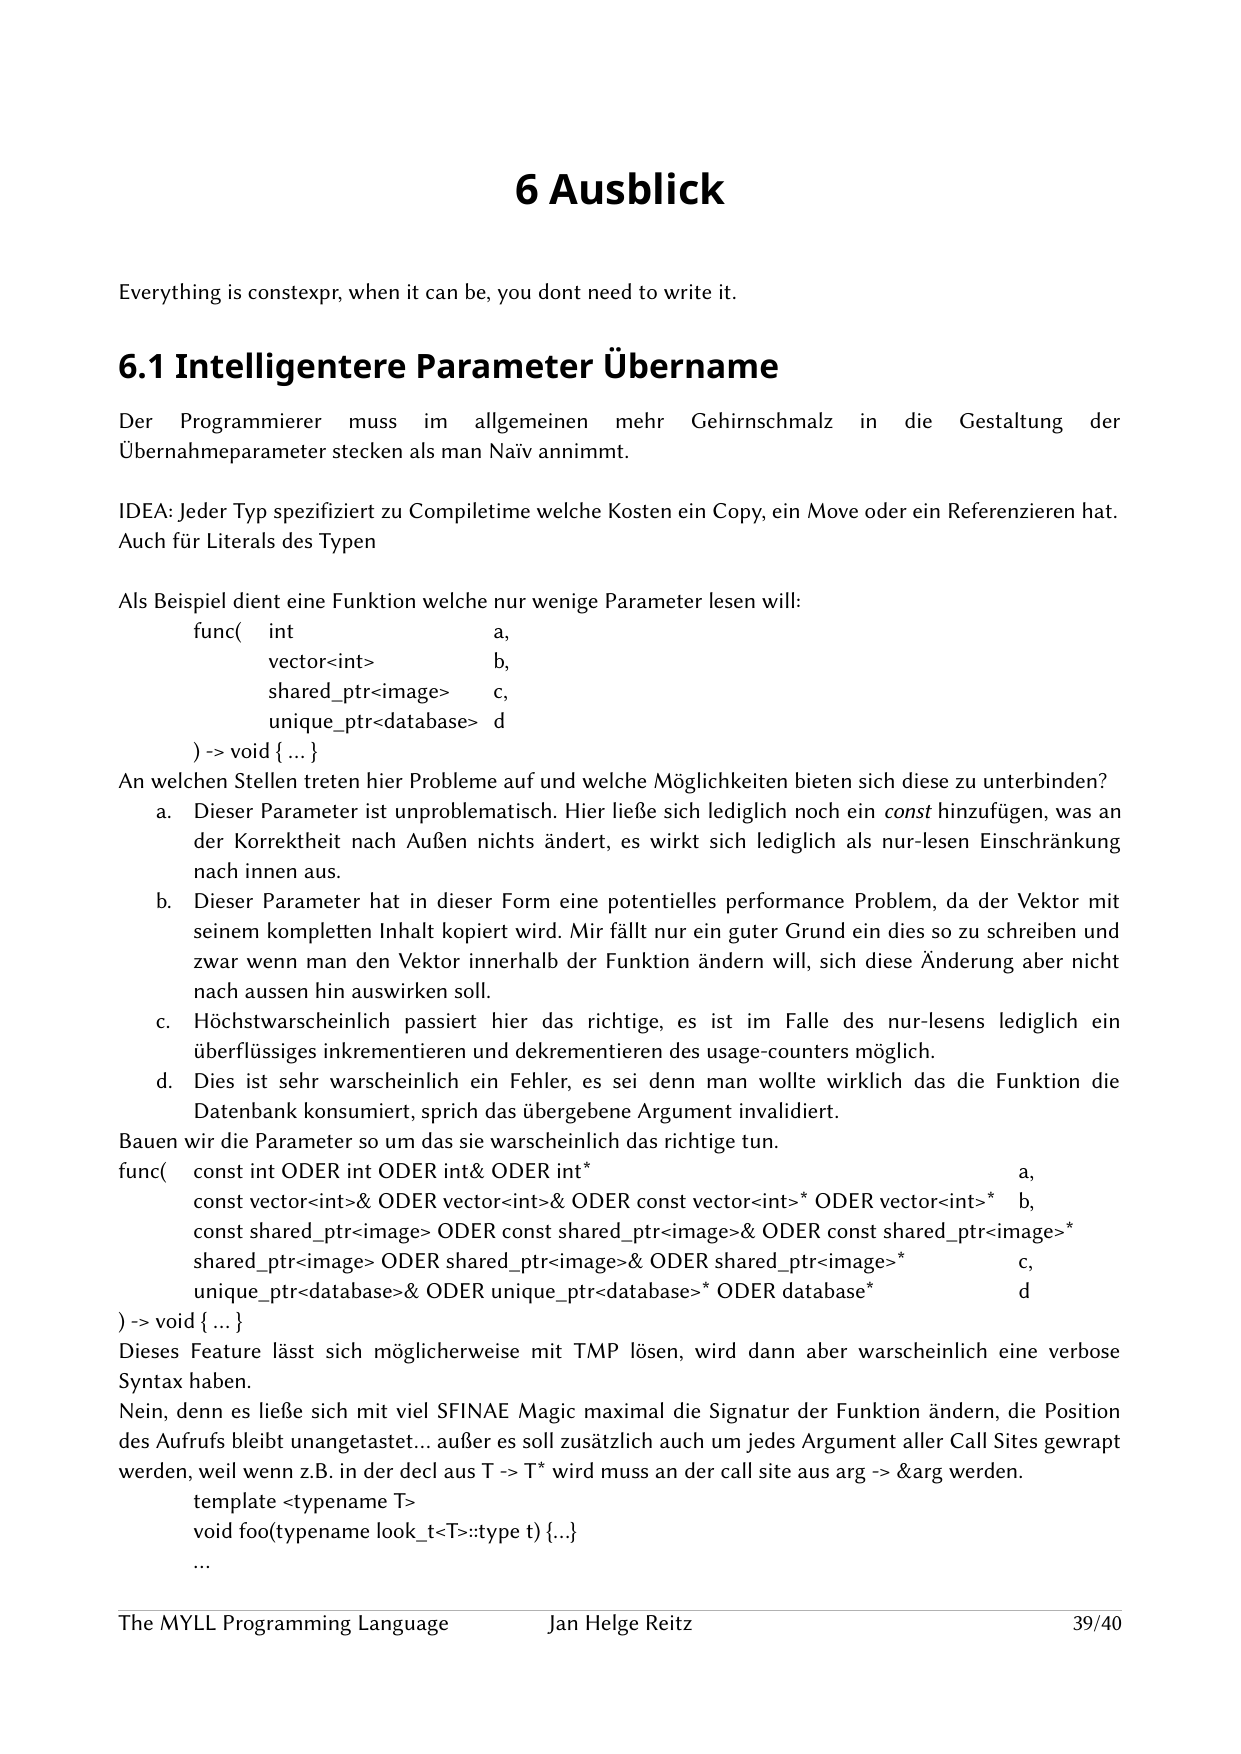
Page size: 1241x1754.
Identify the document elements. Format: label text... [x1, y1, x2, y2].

text Auch für Literals des Typen [118, 527, 1122, 554]
text unique_ptr<database>& ODER unique_ptr<database>* ODER database* d [118, 1277, 1122, 1304]
list Dieser Parameter ist unproblematisch. Hier ließe sich lediglich noch ein const hinzufügen, was an der Korrektheit nach Außen nichts ändert, es wirkt sich lediglich als nur-lesen Einschränkung nach innen aus. [156, 797, 1122, 884]
subtitle Ausblick [118, 160, 1122, 217]
list Dies ist sehr warscheinlich ein Fehler, es sei denn man wollte wirklich das die Funktion die Datenbank konsumiert, sprich das übergebene Argument invalidiert. [156, 1067, 1122, 1124]
text void foo(typename look_t<T>::type t) {…} [193, 1517, 1122, 1544]
text const vector<int>& ODER vector<int>& ODER const vector<int>* ODER vector<int>* b, [118, 1187, 1122, 1214]
text ... [193, 1547, 1122, 1574]
text const shared_ptr<image> ODER const shared_ptr<image>& ODER const shared_ptr<image>* [118, 1217, 1122, 1244]
text template <typename T> [193, 1487, 1122, 1514]
text Der Programmierer muss im allgemeinen mehr Gehirnschmalz in die Gestaltung der Übernahmeparameter stecken als man Naïv annimmt. [118, 407, 1122, 464]
text ) -> void { … } [118, 737, 1122, 764]
text shared_ptr<image> ODER shared_ptr<image>& ODER shared_ptr<image>* c, [118, 1247, 1122, 1274]
text ) -> void { … } [118, 1307, 1122, 1334]
list Dieser Parameter hat in dieser Form eine potentielles performance Problem, da der Vektor mit seinem kompletten Inhalt kopiert wird. Mir fällt nur ein guter Grund ein dies so zu schreiben und zwar wenn man den Vektor innerhalb der Funktion ändern will, sich diese Änderung aber nicht nach aussen hin auswirken soll. [156, 887, 1122, 1004]
subtitle Intelligentere Parameter Übername [118, 342, 1122, 388]
text Als Beispiel dient eine Funktion welche nur wenige Parameter lesen will: [118, 587, 1122, 614]
text Everything is constexpr, when it can be, you dont need to write it. [118, 279, 1122, 305]
text shared_ptr<image> c, [118, 677, 1122, 704]
text An welchen Stellen treten hier Probleme auf und welche Möglichkeiten bieten sich diese zu unterbinden? [118, 767, 1122, 794]
text func( int a, [118, 617, 1122, 644]
text vector<int> b, [118, 647, 1122, 674]
text IDEA: Jeder Typ spezifiziert zu Compiletime welche Kosten ein Copy, ein Move oder ein Referenzieren hat. [118, 497, 1122, 524]
list Bauen wir die Parameter so um das sie warscheinlich das richtige tun. [118, 1127, 1122, 1154]
text unique_ptr<database> d [118, 707, 1122, 734]
text Dieses Feature lässt sich möglicherweise mit TMP lösen, wird dann aber warscheinlich eine verbose Syntax haben. Nein, denn es ließe sich mit viel SFINAE Magic maximal die Signatur der Funktion ändern, die Position des Aufrufs bleibt unangetastet… außer es soll zusätzlich auch um jedes Argument aller Call Sites gewrapt werden, weil wenn z.B. in der decl aus T -> T* wird muss an der call site aus arg -> &arg werden. [118, 1337, 1122, 1484]
text func( const int ODER int ODER int& ODER int* a, [118, 1157, 1122, 1184]
list Höchstwarscheinlich passiert hier das richtige, es ist im Falle des nur-lesens lediglich ein überflüssiges inkrementieren und dekrementieren des usage-counters möglich. [156, 1007, 1122, 1064]
